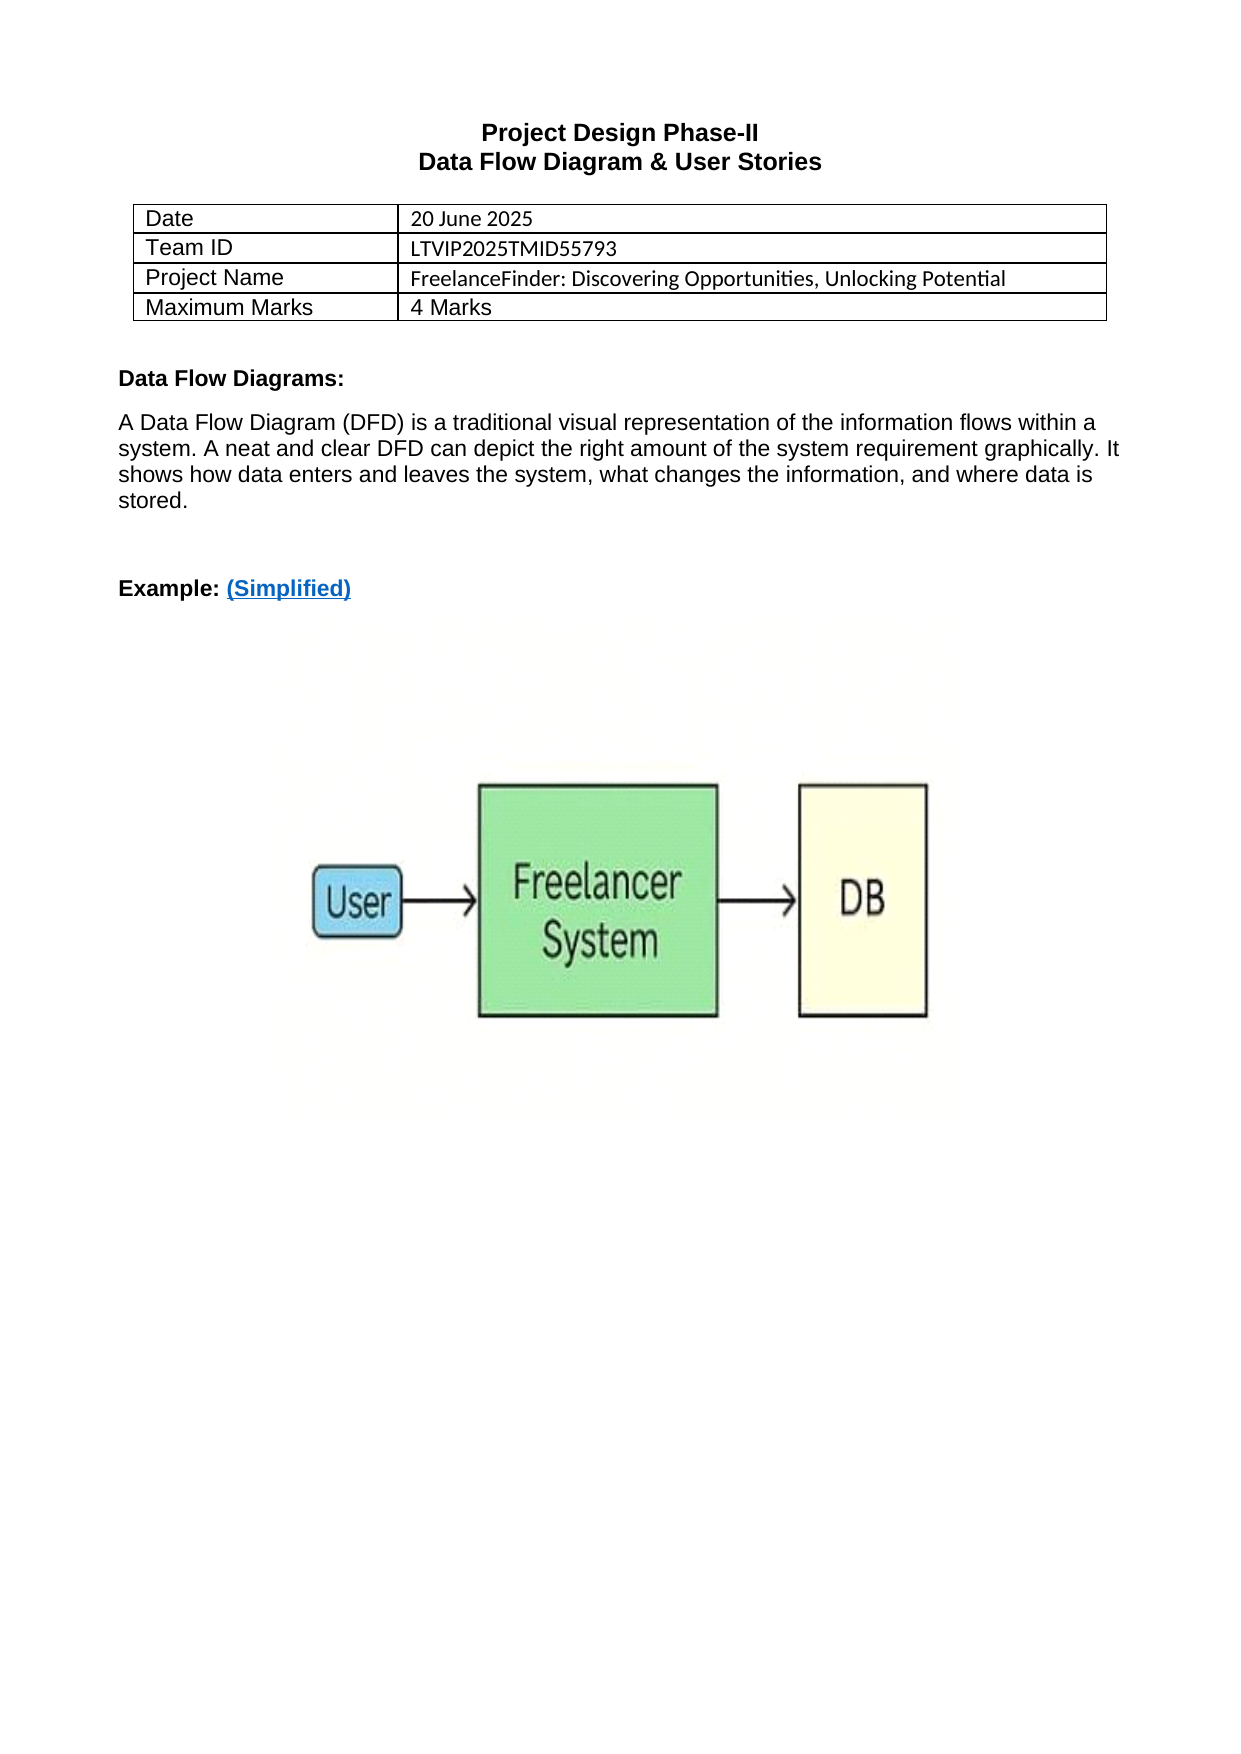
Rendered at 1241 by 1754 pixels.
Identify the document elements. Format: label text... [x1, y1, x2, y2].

text Data Flow Diagram & User Stories [118, 147, 1122, 176]
table_header 20 June 2025 [399, 205, 1106, 232]
text Project Design Phase-II [118, 118, 1122, 147]
table_header Date [134, 205, 397, 232]
table_cell LTVIP2025TMID55793 [399, 234, 1106, 262]
text Example: (Simplified) [118, 575, 1122, 602]
table_cell Maximum Marks [134, 294, 397, 320]
table_cell Project Name [134, 264, 397, 292]
table_cell Team ID [134, 234, 397, 262]
text A Data Flow Diagram (DFD) is a traditional visual representation of the information flows within a system. A neat and clear DFD can depict the right amount of the system requirement graphically. It shows how data enters and leaves the system, what changes the information, and where data is stored. [118, 408, 1122, 514]
text Data Flow Diagrams: [118, 365, 1122, 392]
table_cell 4 Marks [399, 294, 1106, 320]
table_cell FreelanceFinder: Discovering Opportunities, Unlocking Potential [399, 264, 1106, 292]
